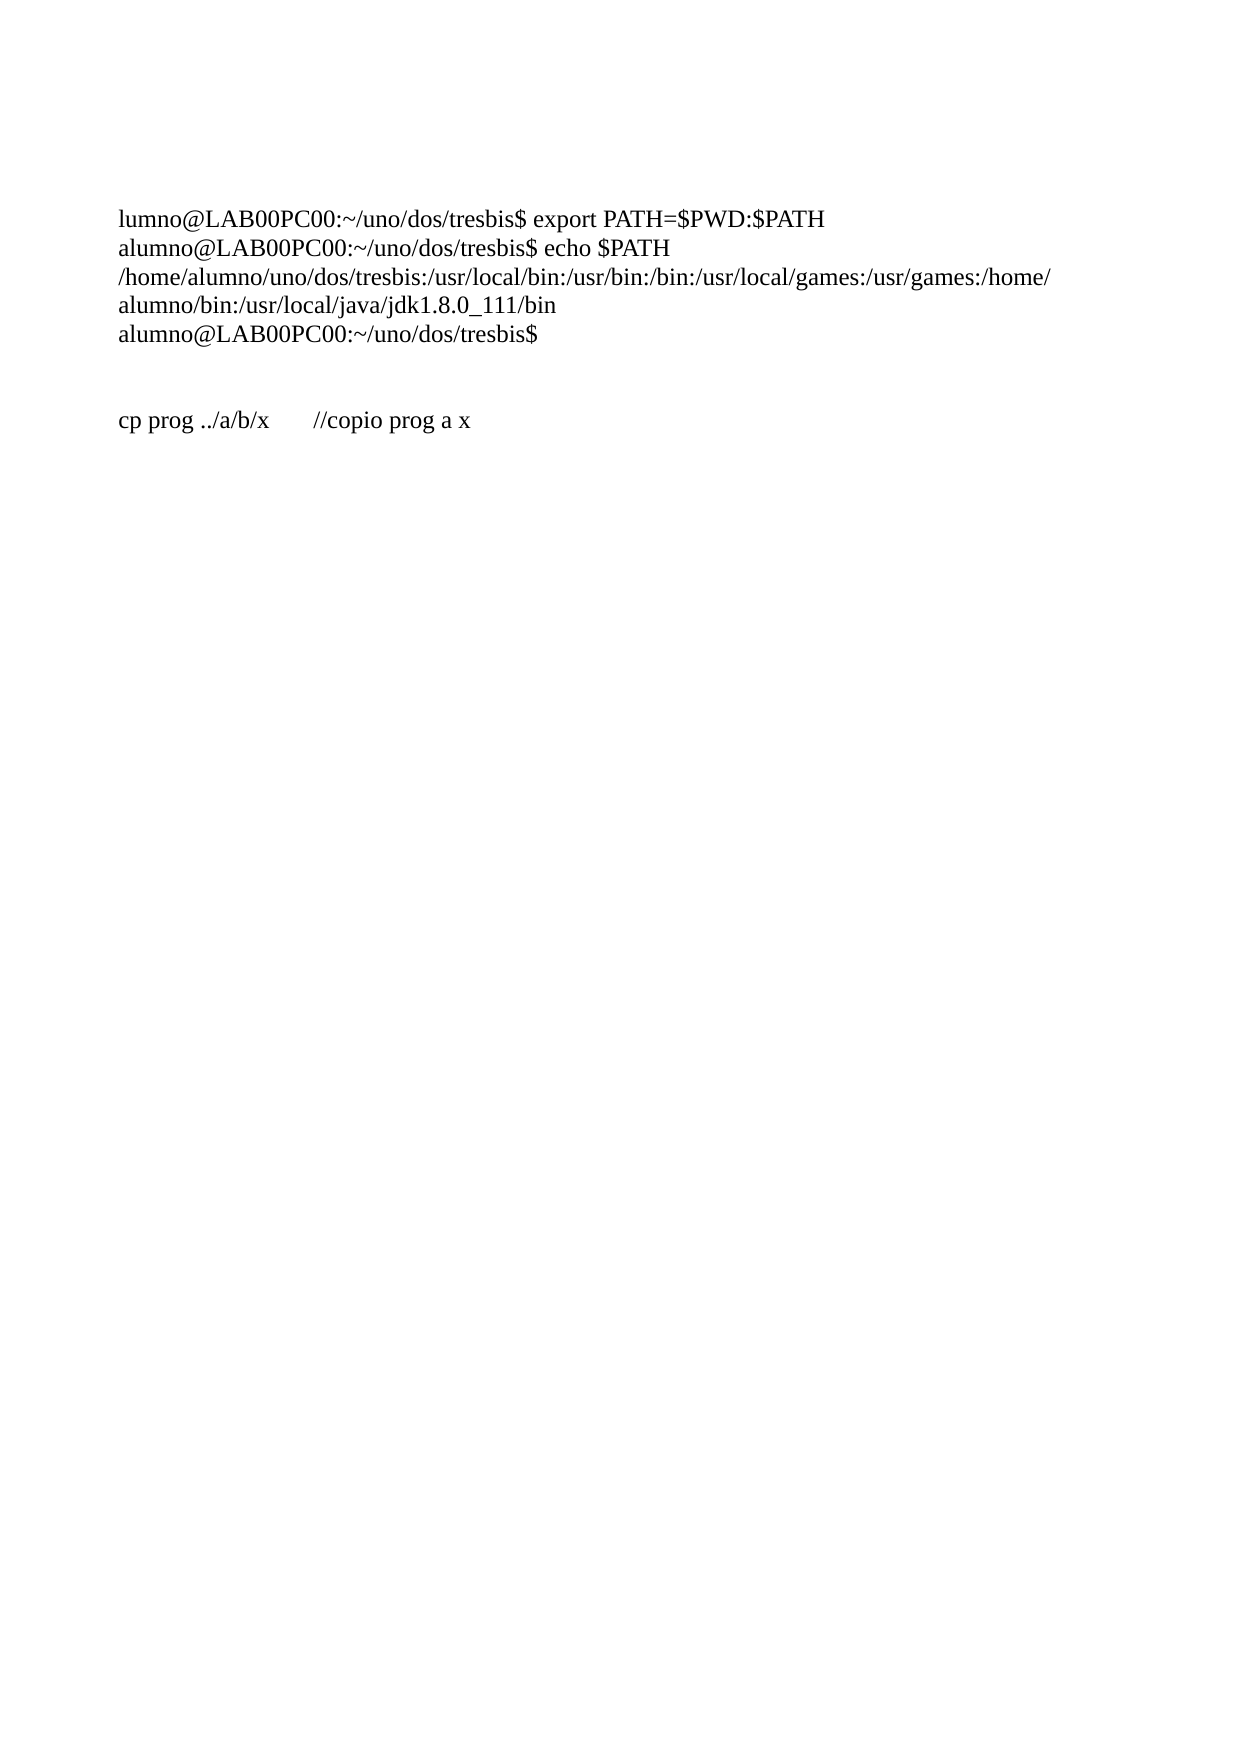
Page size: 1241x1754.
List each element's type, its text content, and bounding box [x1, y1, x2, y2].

text alumno@LAB00PC00:~/uno/dos/tresbis$ [118, 319, 1122, 348]
text alumno@LAB00PC00:~/uno/dos/tresbis$ echo $PATH [118, 233, 1122, 262]
text lumno@LAB00PC00:~/uno/dos/tresbis$ export PATH=$PWD:$PATH [118, 204, 1122, 233]
text /home/alumno/uno/dos/tresbis:/usr/local/bin:/usr/bin:/bin:/usr/local/games:/usr/games:/home/alumno/bin:/usr/local/java/jdk1.8.0_111/bin [118, 262, 1122, 319]
text cp prog ../a/b/x //copio prog a x [118, 406, 1122, 434]
